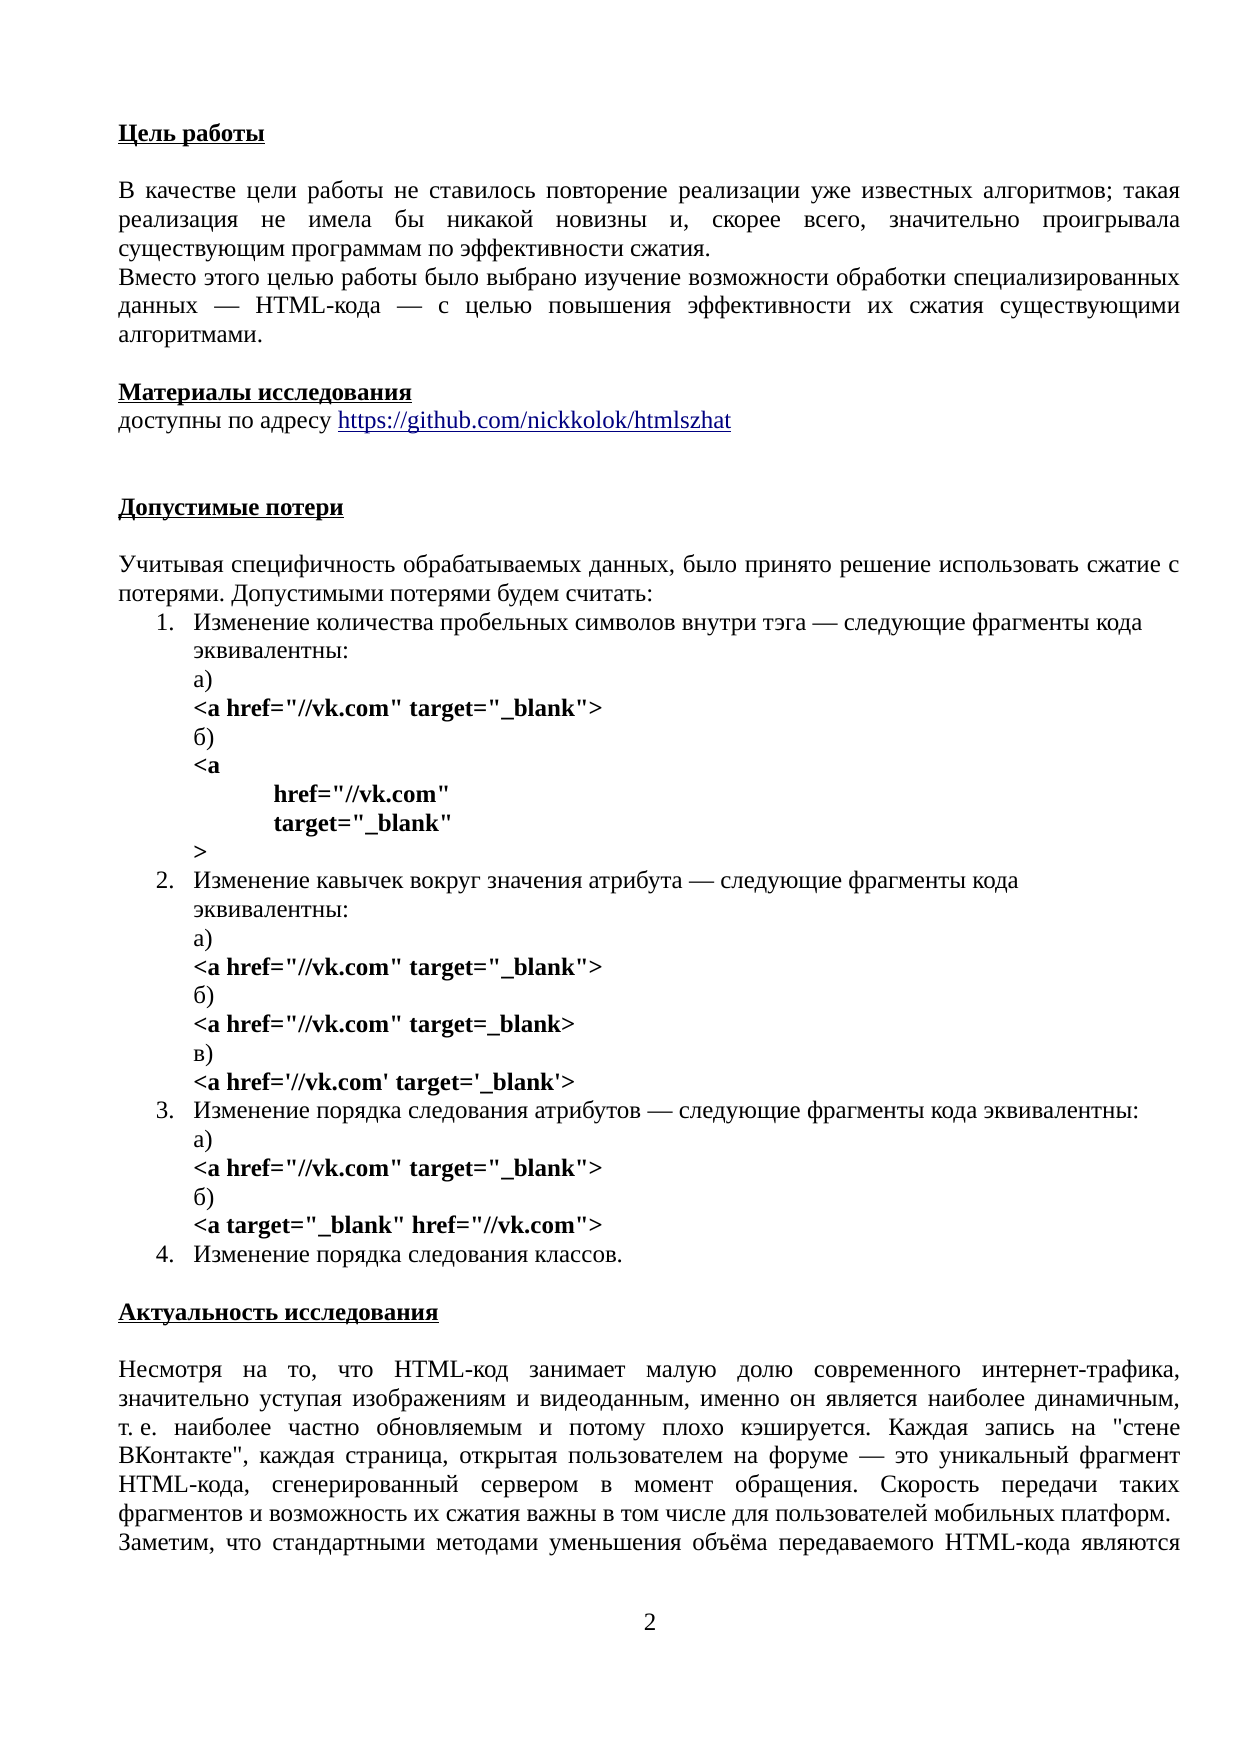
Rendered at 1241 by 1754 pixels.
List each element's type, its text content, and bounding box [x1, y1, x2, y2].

text Учитывая специфичность обрабатываемых данных, было принято решение использовать сжатие с потерями. Допустимыми потерями будем считать: [118, 549, 1181, 607]
text Вместо этого целью работы было выбрано изучение возможности обработки специализированных данных — HTML-кода — с целью повышения эффективности их сжатия существующими алгоритмами. [118, 262, 1181, 348]
text Актуальность исследования [118, 1297, 1181, 1326]
list Изменение порядка следования классов. [156, 1239, 1181, 1268]
text Допустимые потери [118, 492, 1181, 521]
text Несмотря на то, что HTML-код занимает малую долю современного интернет-трафика, значительно уступая изображениям и видеоданным, именно он является наиболее динамичным, т. е. наиболее частно обновляемым и потому плохо кэшируется. Каждая запись на "стене ВКонтакте", каждая страница, открытая пользователем на форуме — это уникальный фрагмент HTML-кода, сгенерированный сервером в момент обращения. Скорость передачи таких фрагментов и возможность их сжатия важны в том числе для пользователей мобильных платформ. [118, 1354, 1181, 1527]
text Заметим, что стандартными методами уменьшения объёма передаваемого HTML-кода являются [118, 1527, 1181, 1556]
text В качестве цели работы не ставилось повторение реализации уже известных алгоритмов; такая реализация не имела бы никакой новизны и, скорее всего, значительно проигрывала существующим программам по эффективности сжатия. [118, 176, 1181, 262]
text Цель работы [118, 118, 1181, 147]
text Материалы исследования [118, 377, 1181, 406]
text доступны по адресу https://github.com/nickkolok/htmlszhat [118, 406, 1181, 434]
list Изменение порядка следования атрибутов — следующие фрагменты кода эквивалентны: а) <a href="//vk.com" target="_blank"> б) <a target="_blank" href="//vk.com"> [156, 1096, 1181, 1239]
list Изменение количества пробельных символов внутри тэга — следующие фрагменты кода эквивалентны: а) <a href="//vk.com" target="_blank"> б) <a href="//vk.com" target="_blank" > [156, 607, 1181, 866]
list Изменение кавычек вокруг значения атрибута — следующие фрагменты кода эквивалентны: а) <a href="//vk.com" target="_blank"> б) <a href="//vk.com" target=_blank> в) <a href='//vk.com' target='_blank'> [156, 866, 1181, 1096]
